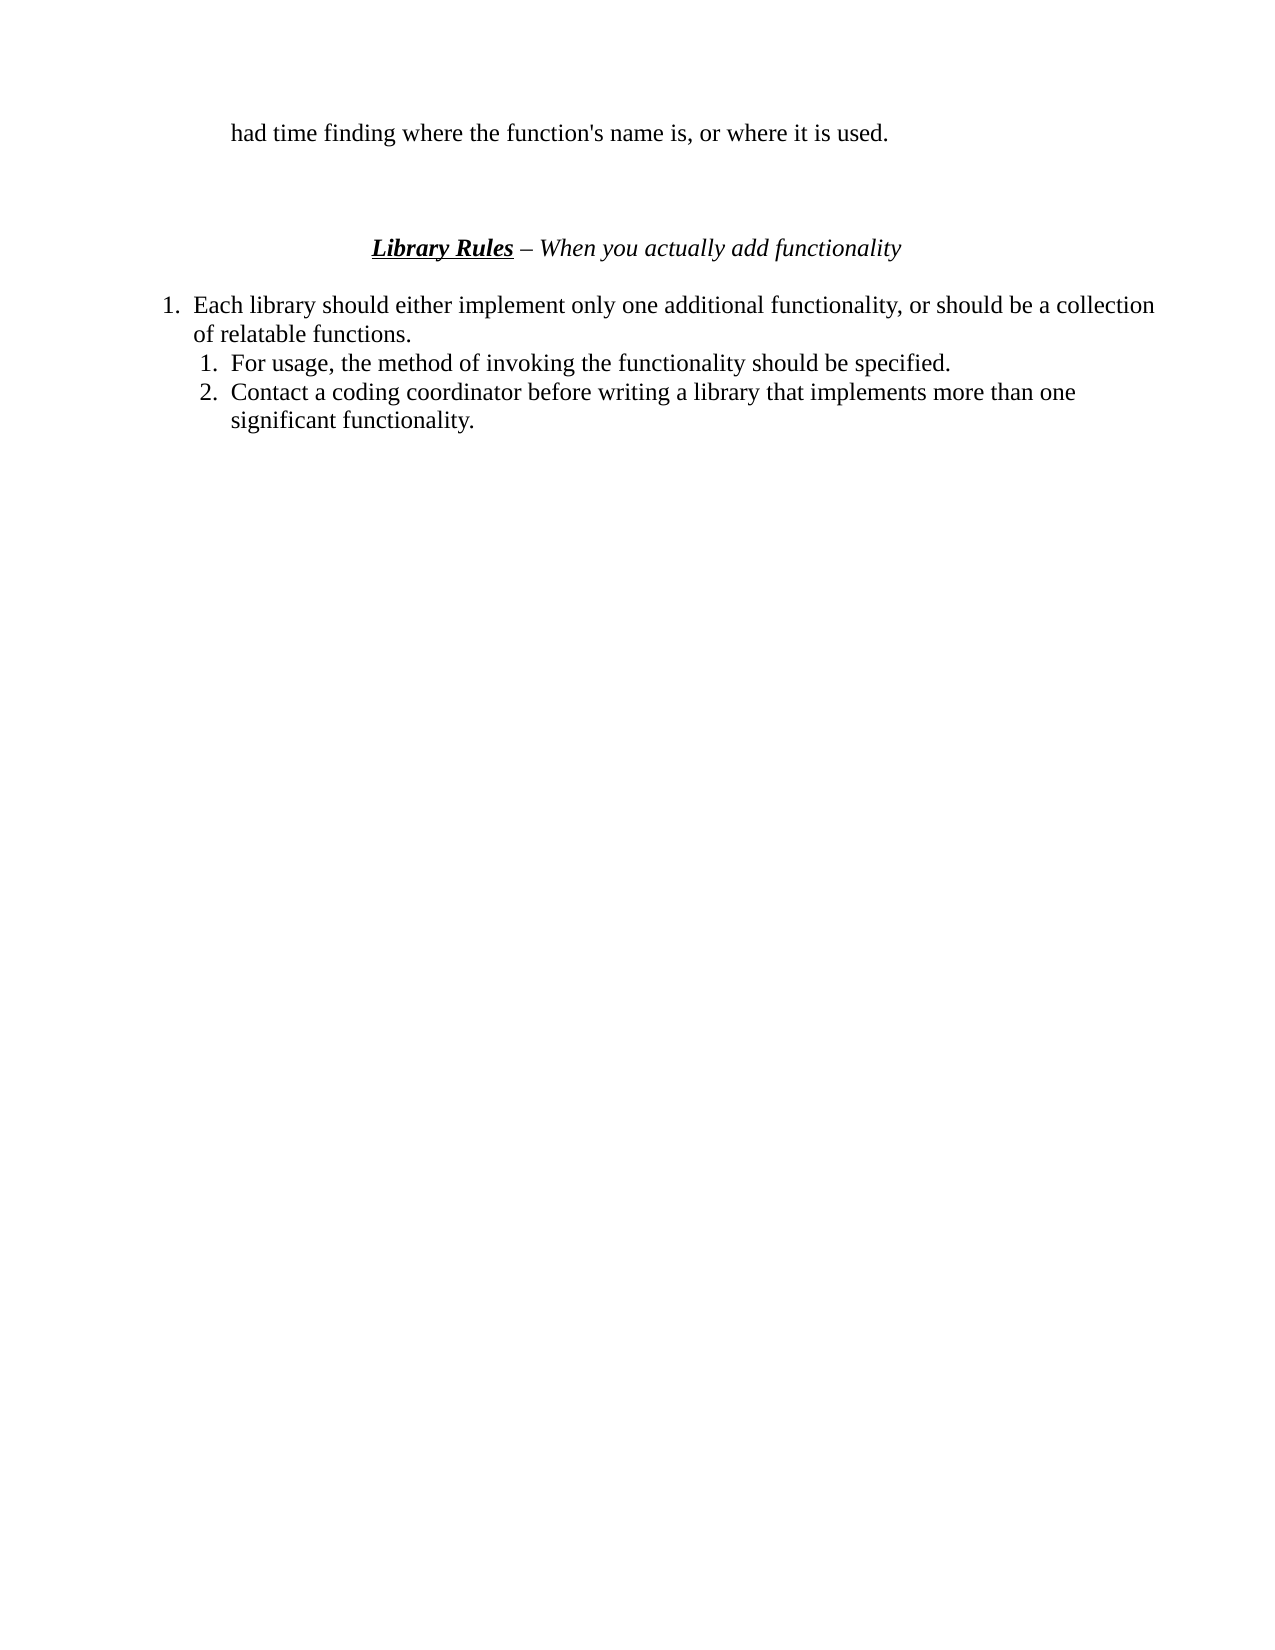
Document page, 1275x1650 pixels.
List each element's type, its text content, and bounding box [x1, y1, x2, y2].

list Contact a coding coordinator before writing a library that implements more than one significant functionality. [193, 377, 1157, 434]
list For usage, the method of invoking the functionality should be specified. [193, 348, 1157, 377]
list Each library should either implement only one additional functionality, or should be a collection of relatable functions. [156, 291, 1157, 348]
text Library Rules – When you actually add functionality [118, 233, 1157, 262]
list had time finding where the function's name is, or where it is used. [193, 118, 1157, 147]
